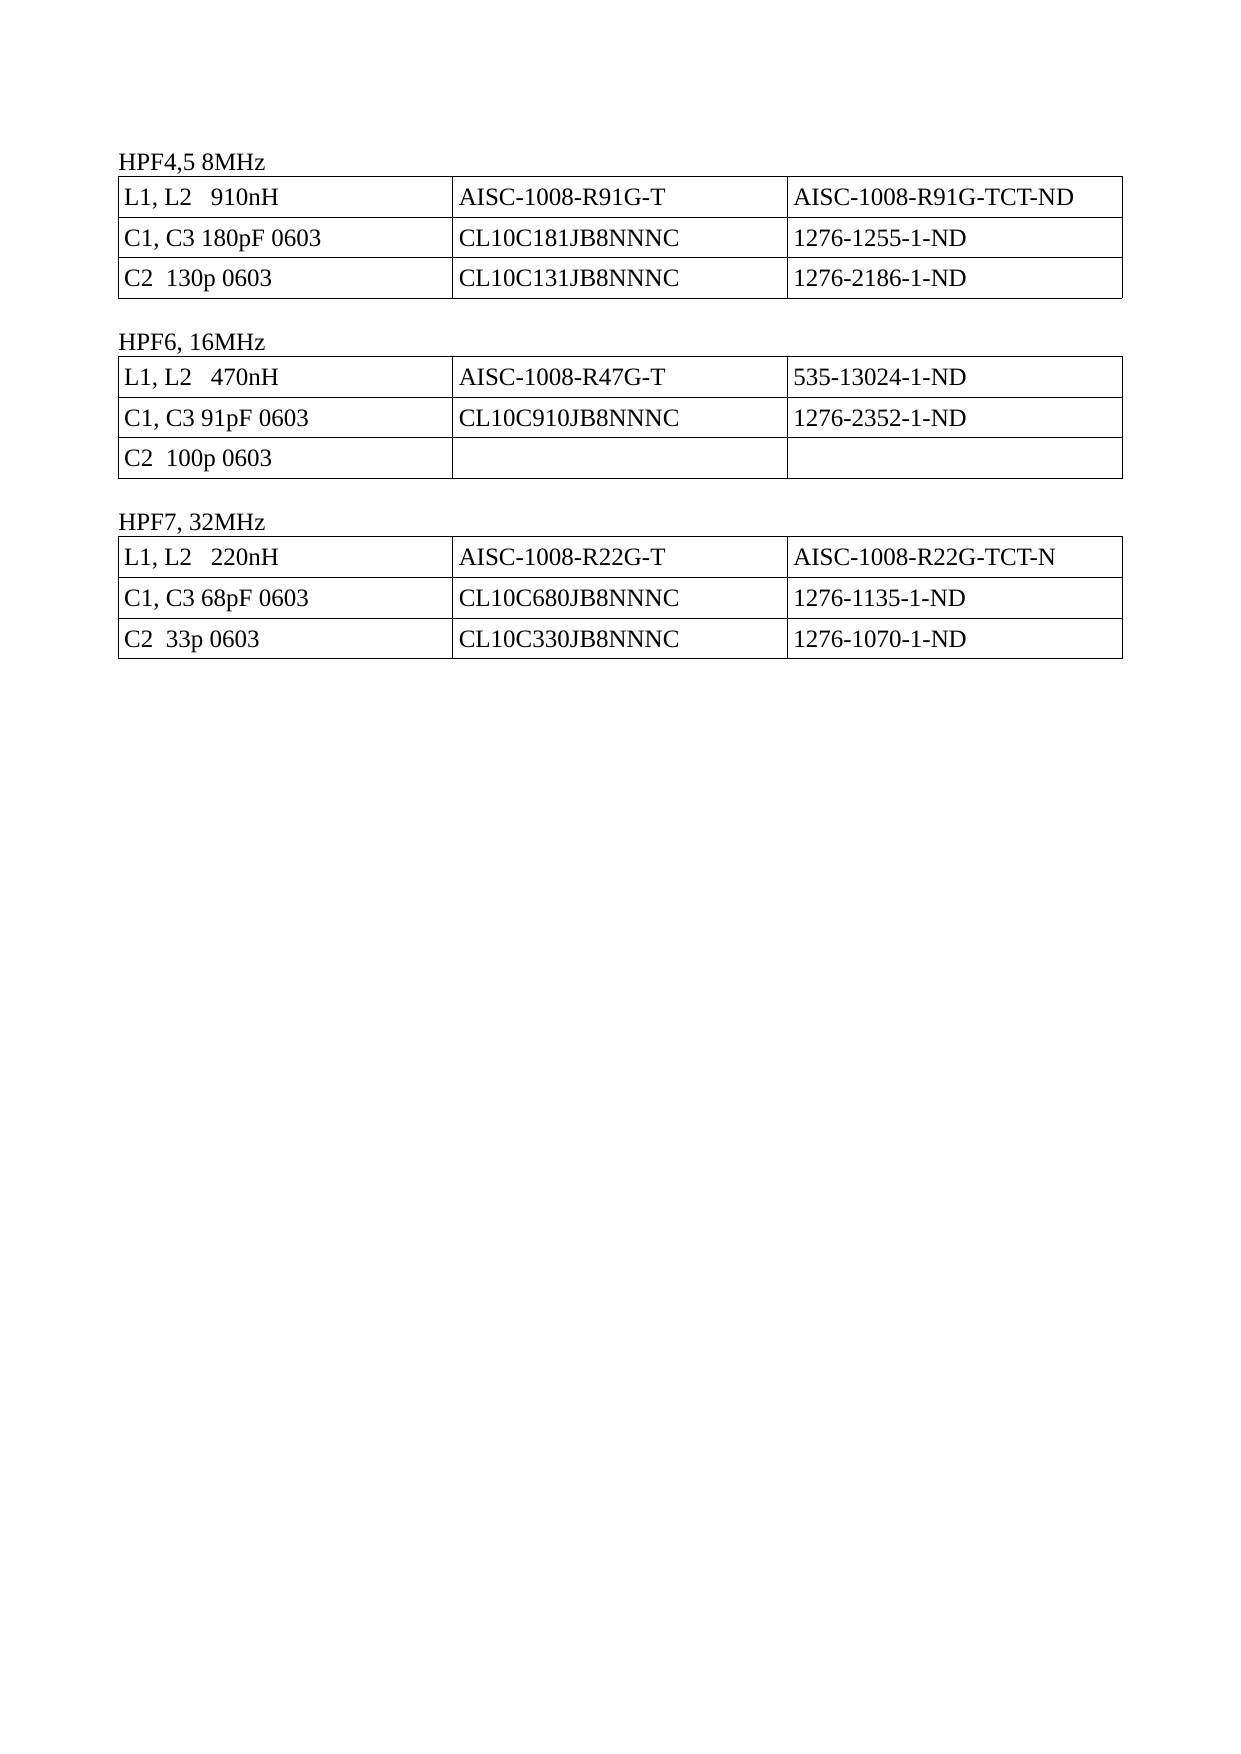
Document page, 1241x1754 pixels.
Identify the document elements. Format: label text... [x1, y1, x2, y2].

table_cell CL10C181JB8NNNC [453, 218, 787, 257]
table_cell C2 100p 0603 [119, 438, 452, 478]
table_header AISC-1008-R47G-T [453, 357, 787, 397]
table_cell 1276-1135-1-ND [788, 578, 1122, 617]
table_cell C1, C3 68pF 0603 [119, 578, 452, 617]
table_cell C2 130p 0603 [119, 258, 452, 298]
table_header L1, L2 470nH [119, 357, 452, 397]
text HPF7, 32MHz [118, 507, 1122, 536]
table_cell C2 33p 0603 [119, 619, 452, 658]
table_cell 1276-1070-1-ND [788, 619, 1122, 658]
table_cell CL10C330JB8NNNC [453, 619, 787, 658]
table_cell CL10C910JB8NNNC [453, 398, 787, 437]
table_cell 1276-1255-1-ND [788, 218, 1122, 257]
table_header AISC-1008-R91G-T [453, 177, 787, 216]
table_header L1, L2 220nH [119, 537, 452, 577]
table_header AISC-1008-R91G-TCT-ND [788, 177, 1122, 216]
table_cell [453, 438, 787, 478]
table_cell CL10C680JB8NNNC [453, 578, 787, 617]
table_cell C1, C3 180pF 0603 [119, 218, 452, 257]
table_header L1, L2 910nH [119, 177, 452, 216]
table_cell CL10C131JB8NNNC [453, 258, 787, 298]
text HPF4,5 8MHz [118, 147, 1122, 176]
table_header AISC-1008-R22G-TCT-N [788, 537, 1122, 577]
table_cell [788, 438, 1122, 478]
table_header AISC-1008-R22G-T [453, 537, 787, 577]
table_header 535-13024-1-ND [788, 357, 1122, 397]
table_cell 1276-2186-1-ND [788, 258, 1122, 298]
table_cell C1, C3 91pF 0603 [119, 398, 452, 437]
text HPF6, 16MHz [118, 327, 1122, 356]
table_cell 1276-2352-1-ND [788, 398, 1122, 437]
